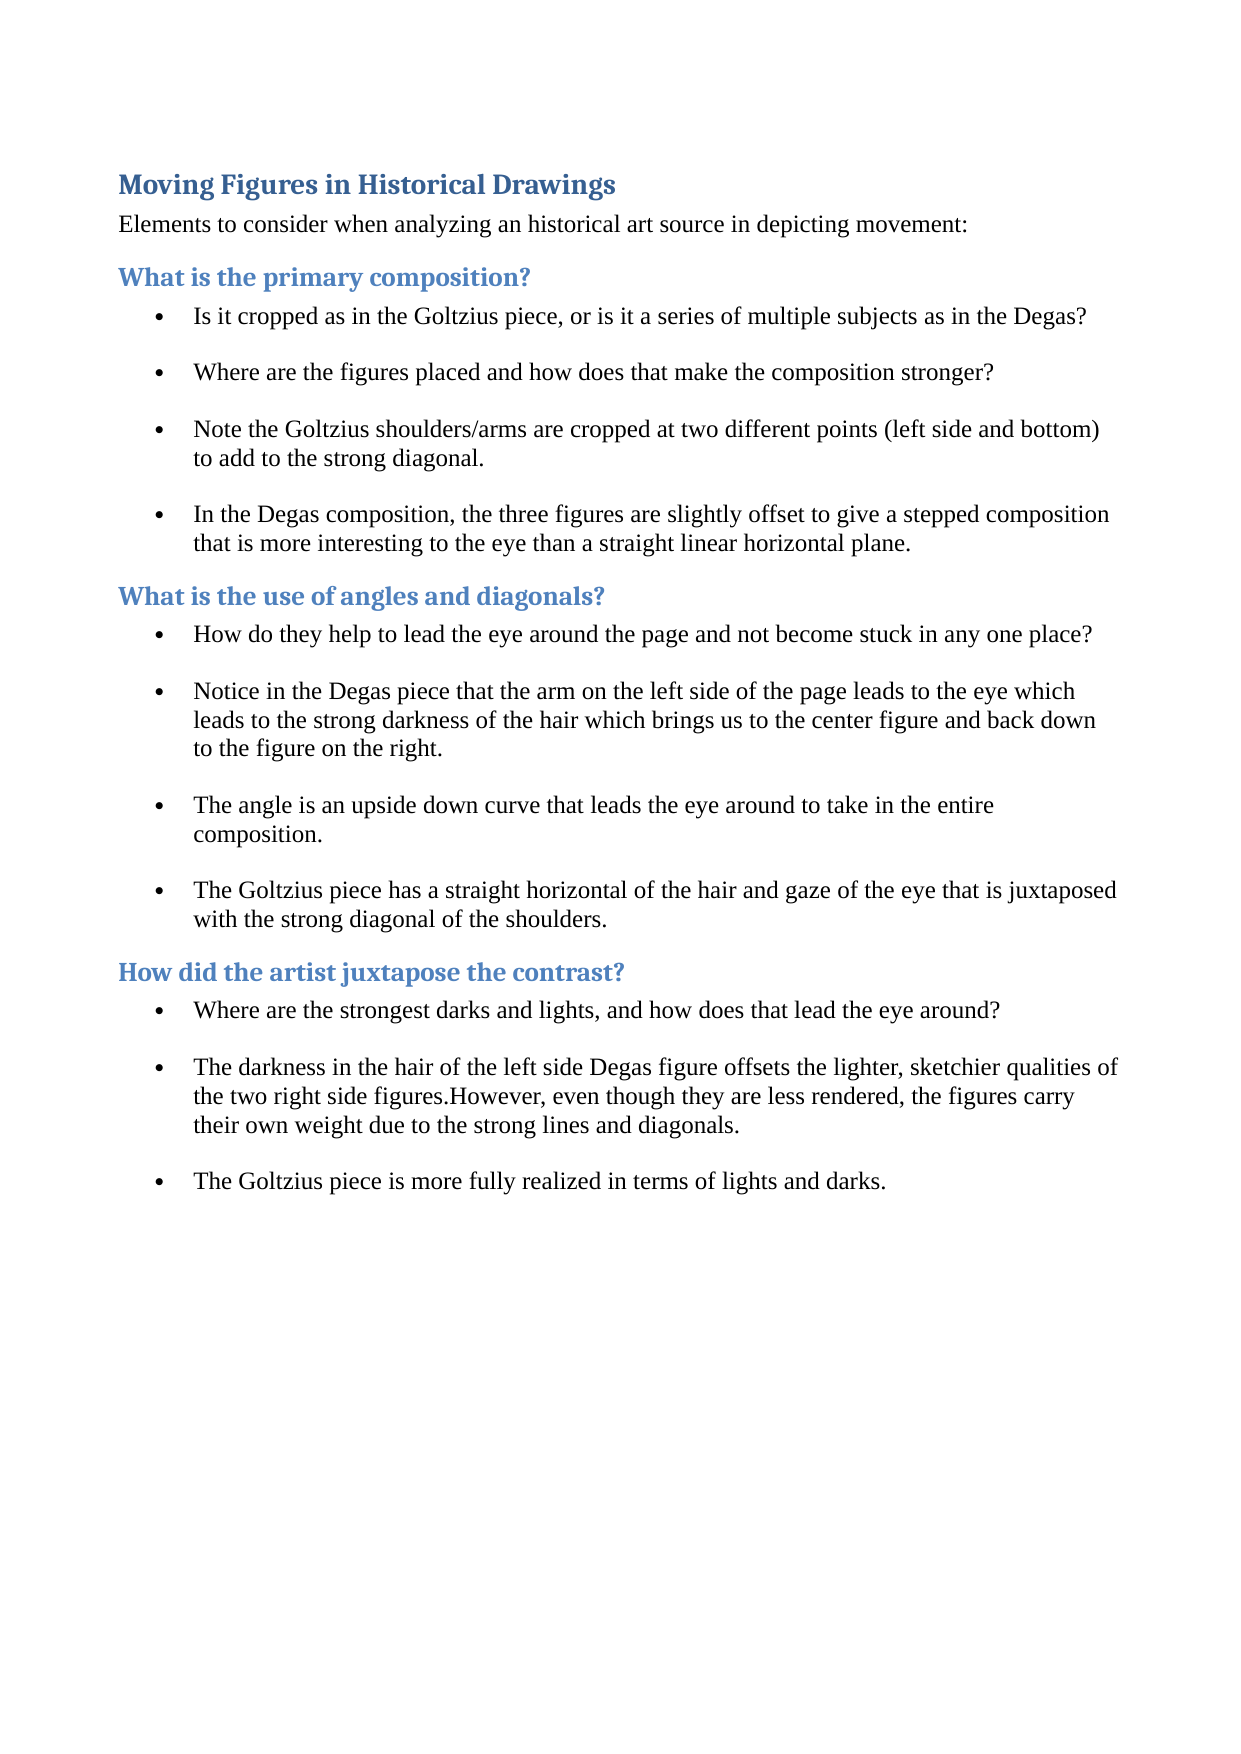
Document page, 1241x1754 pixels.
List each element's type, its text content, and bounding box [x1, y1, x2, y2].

list The angle is an upside down curve that leads the eye around to take in the entire composition. [156, 790, 1122, 848]
list The darkness in the hair of the left side Degas figure offsets the lighter, sketchier qualities of the two right side figures.However, even though they are less rendered, the figures carry their own weight due to the strong lines and diagonals. [156, 1052, 1122, 1138]
text Elements to consider when analyzing an historical art source in depicting movement: [118, 209, 1122, 238]
list The Goltzius piece has a straight horizontal of the hair and gaze of the eye that is juxtaposed with the strong diagonal of the shoulders. [156, 876, 1122, 933]
subtitle What is the primary composition? [118, 262, 1122, 293]
list Is it cropped as in the Goltzius piece, or is it a series of multiple subjects as in the Degas? [156, 301, 1122, 329]
list Where are the figures placed and how does that make the composition stronger? [156, 357, 1122, 386]
list Note the Goltzius shoulders/arms are cropped at two different points (left side and bottom) to add to the strong diagonal. [156, 414, 1122, 472]
list The Goltzius piece is more fully realized in terms of lights and darks. [156, 1166, 1122, 1195]
subtitle What is the use of angles and diagonals? [118, 581, 1122, 612]
subtitle How did the artist juxtapose the contrast? [118, 957, 1122, 988]
list How do they help to lead the eye around the page and not become stuck in any one place? [156, 619, 1122, 648]
subtitle Moving Figures in Historical Drawings [118, 168, 1122, 202]
list Notice in the Degas piece that the arm on the left side of the page leads to the eye which leads to the strong darkness of the hair which brings us to the center figure and back down to the figure on the right. [156, 676, 1122, 762]
list Where are the strongest darks and lights, and how does that lead the eye around? [156, 996, 1122, 1024]
list In the Degas composition, the three figures are slightly offset to give a stepped composition that is more interesting to the eye than a straight linear horizontal plane. [156, 499, 1122, 557]
